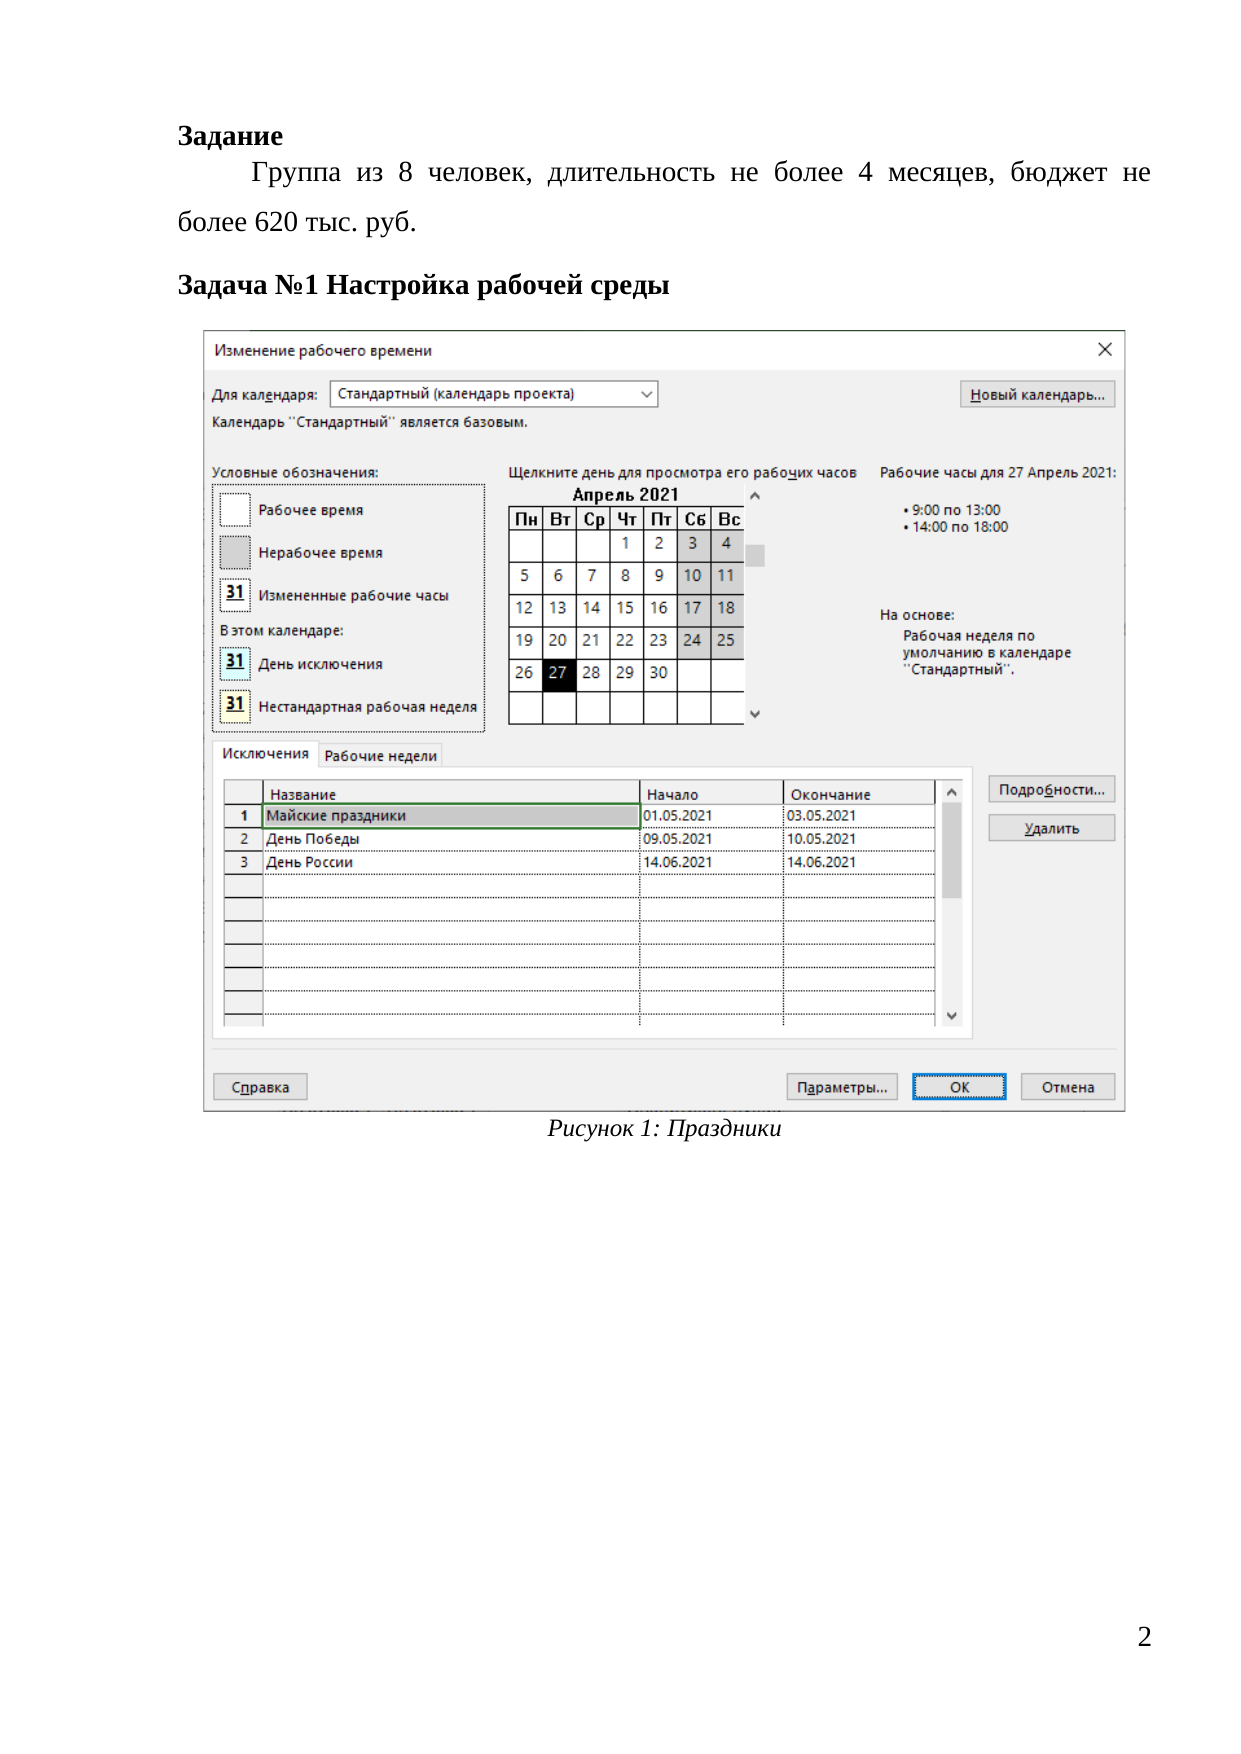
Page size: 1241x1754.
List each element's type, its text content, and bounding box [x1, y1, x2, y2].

text Рисунок 1: Праздники [203, 1112, 1125, 1142]
subtitle Задание [177, 118, 1152, 152]
text Группа из 8 человек, длительность не более 4 месяцев, бюджет не более 620 тыс. руб. [177, 154, 1152, 238]
subtitle Задача №1 Настройка рабочей среды [177, 267, 1152, 301]
picture [203, 330, 1126, 1112]
